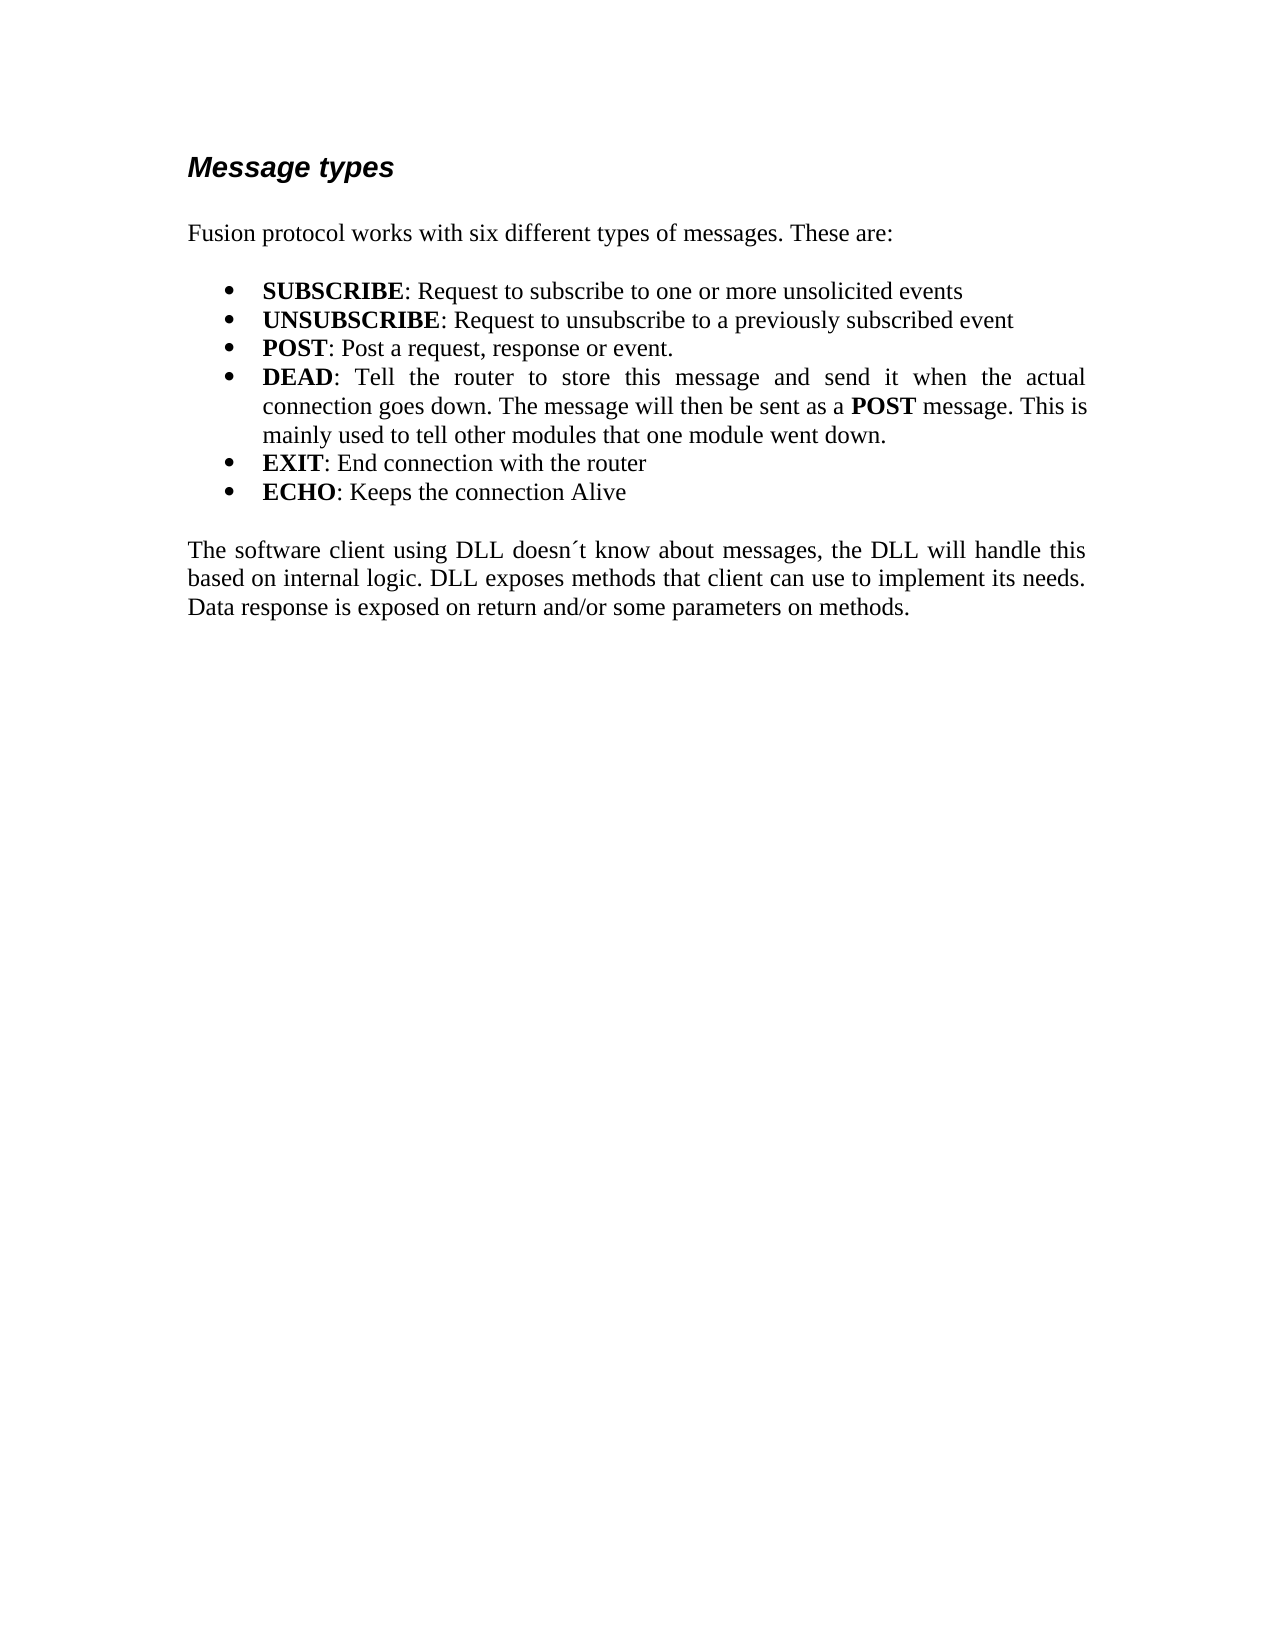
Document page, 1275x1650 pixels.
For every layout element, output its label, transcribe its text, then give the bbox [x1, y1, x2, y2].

text The software client using DLL doesn´t know about messages, the DLL will handle this based on internal logic. DLL exposes methods that client can use to implement its needs. Data response is exposed on return and/or some parameters on methods. [187, 535, 1087, 621]
list EXIT: End connection with the router [225, 448, 1087, 477]
list DEAD: Tell the router to store this message and send it when the actual connection goes down. The message will then be sent as a POST message. This is mainly used to tell other modules that one module went down. [225, 362, 1087, 448]
subtitle Message types [187, 150, 1087, 183]
list POST: Post a request, response or event. [225, 333, 1087, 362]
list ECHO: Keeps the connection Alive [225, 477, 1087, 506]
list UNSUBSCRIBE: Request to unsubscribe to a previously subscribed event [225, 305, 1087, 333]
list SUBSCRIBE: Request to subscribe to one or more unsolicited events [225, 276, 1087, 305]
text Fusion protocol works with six different types of messages. These are: [187, 218, 1087, 247]
